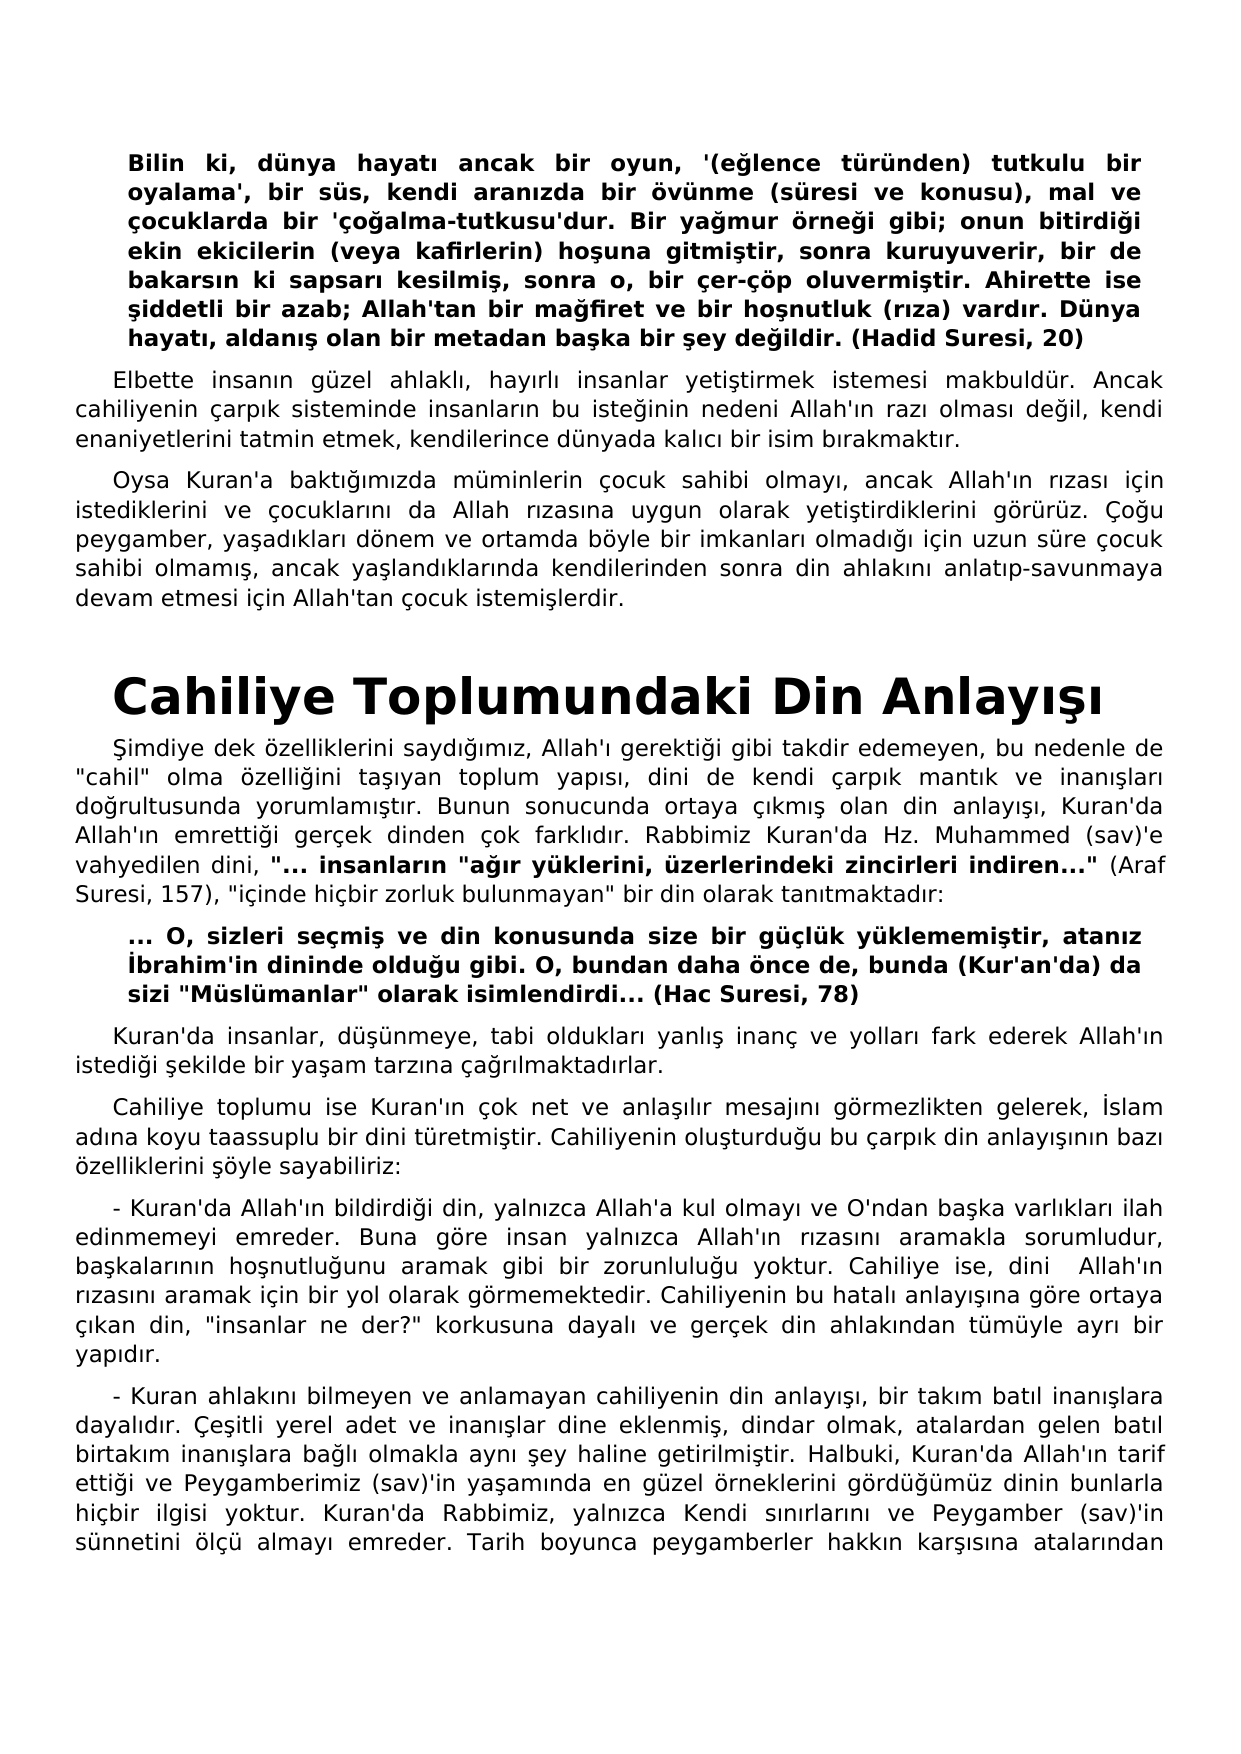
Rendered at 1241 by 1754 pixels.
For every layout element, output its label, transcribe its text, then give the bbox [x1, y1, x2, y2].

text Oysa Kuran'a baktığımızda müminlerin çocuk sahibi olmayı, ancak Allah'ın rızası için istediklerini ve çocuklarını da Allah rızasına uygun olarak yetiştirdiklerini görürüz. Çoğu peygamber, yaşadıkları dönem ve ortamda böyle bir imkanları olmadığı için uzun süre çocuk sahibi olmamış, ancak yaşlandıklarında kendilerinden sonra din ahlakını anlatıp-savunmaya devam etmesi için Allah'tan çocuk istemişlerdir. [75, 468, 1165, 611]
text - Kuran'da Allah'ın bildirdiği din, yalnızca Allah'a kul olmayı ve O'ndan başka varlıkları ilah edinmemeyi emreder. Buna göre insan yalnızca Allah'ın rızasını aramakla sorumludur, başkalarının hoşnutluğunu aramak gibi bir zorunluluğu yoktur. Cahiliye ise, dini Allah'ın rızasını aramak için bir yol olarak görmemektedir. Cahiliyenin bu hatalı anlayışına göre ortaya çıkan din, "insanlar ne der?" korkusuna dayalı ve gerçek din ahlakından tümüyle ayrı bir yapıdır. [75, 1195, 1165, 1368]
text Cahiliye toplumu ise Kuran'ın çok net ve anlaşılır mesajını görmezlikten gelerek, İslam adına koyu taassuplu bir dini türetmiştir. Cahiliyenin oluşturduğu bu çarpık din anlayışının bazı özelliklerini şöyle sayabiliriz: [75, 1094, 1165, 1179]
text Şimdiye dek özelliklerini saydığımız, Allah'ı gerektiği gibi takdir edemeyen, bu nedenle de "cahil" olma özelliğini taşıyan toplum yapısı, dini de kendi çarpık mantık ve inanışları doğrultusunda yorumlamıştır. Bunun sonucunda ortaya çıkmış olan din anlayışı, Kuran'da Allah'ın emrettiği gerçek dinden çok farklıdır. Rabbimiz Kuran'da Hz. Muhammed (sav)'e vahyedilen dini, "... insanların "ağır yüklerini, üzerlerindeki zincirleri indiren..." (Araf Suresi, 157), "içinde hiçbir zorluk bulunmayan" bir din olarak tanıtmaktadır: [75, 735, 1165, 908]
text Elbette insanın güzel ahlaklı, hayırlı insanlar yetiştirmek istemesi makbuldür. Ancak cahiliyenin çarpık sisteminde insanların bu isteğinin nedeni Allah'ın razı olması değil, kendi enaniyetlerini tatmin etmek, kendilerince dünyada kalıcı bir isim bırakmaktır. [75, 367, 1165, 453]
text ... O, sizleri seçmiş ve din konusunda size bir güçlük yüklememiştir, atanız İbrahim'in dininde olduğu gibi. O, bundan daha önce de, bunda (Kur'an'da) da sizi "Müslümanlar" olarak isimlendirdi... (Hac Suresi, 78) [127, 923, 1143, 1008]
text - Kuran ahlakını bilmeyen ve anlamayan cahiliyenin din anlayışı, bir takım batıl inanışlara dayalıdır. Çeşitli yerel adet ve inanışlar dine eklenmiş, dindar olmak, atalardan gelen batıl birtakım inanışlara bağlı olmakla aynı şey haline getirilmiştir. Halbuki, Kuran'da Allah'ın tarif ettiği ve Peygamberimiz (sav)'in yaşamında en güzel örneklerini gördüğümüz dinin bunlarla hiçbir ilgisi yoktur. Kuran'da Rabbimiz, yalnızca Kendi sınırlarını ve Peygamber (sav)'in sünnetini ölçü almayı emreder. Tarih boyunca peygamberler hakkın karşısına atalarından [75, 1383, 1165, 1556]
text Kuran'da insanlar, düşünmeye, tabi oldukları yanlış inanç ve yolları fark ederek Allah'ın istediği şekilde bir yaşam tarzına çağrılmaktadırlar. [75, 1023, 1165, 1079]
text Bilin ki, dünya hayatı ancak bir oyun, '(eğlence türünden) tutkulu bir oyalama', bir süs, kendi aranızda bir övünme (süresi ve konusu), mal ve çocuklarda bir 'çoğalma-tutkusu'dur. Bir yağmur örneği gibi; onun bitirdiği ekin ekicilerin (veya kafirlerin) hoşuna gitmiştir, sonra kuruyuverir, bir de bakarsın ki sapsarı kesilmiş, sonra o, bir çer-çöp oluvermiştir. Ahirette ise şiddetli bir azab; Allah'tan bir mağfiret ve bir hoşnutluk (rıza) vardır. Dünya hayatı, aldanış olan bir metadan başka bir şey değildir. (Hadid Suresi, 20) [127, 150, 1143, 352]
subtitle Cahiliye Toplumundaki Din Anlayışı [112, 668, 1165, 727]
